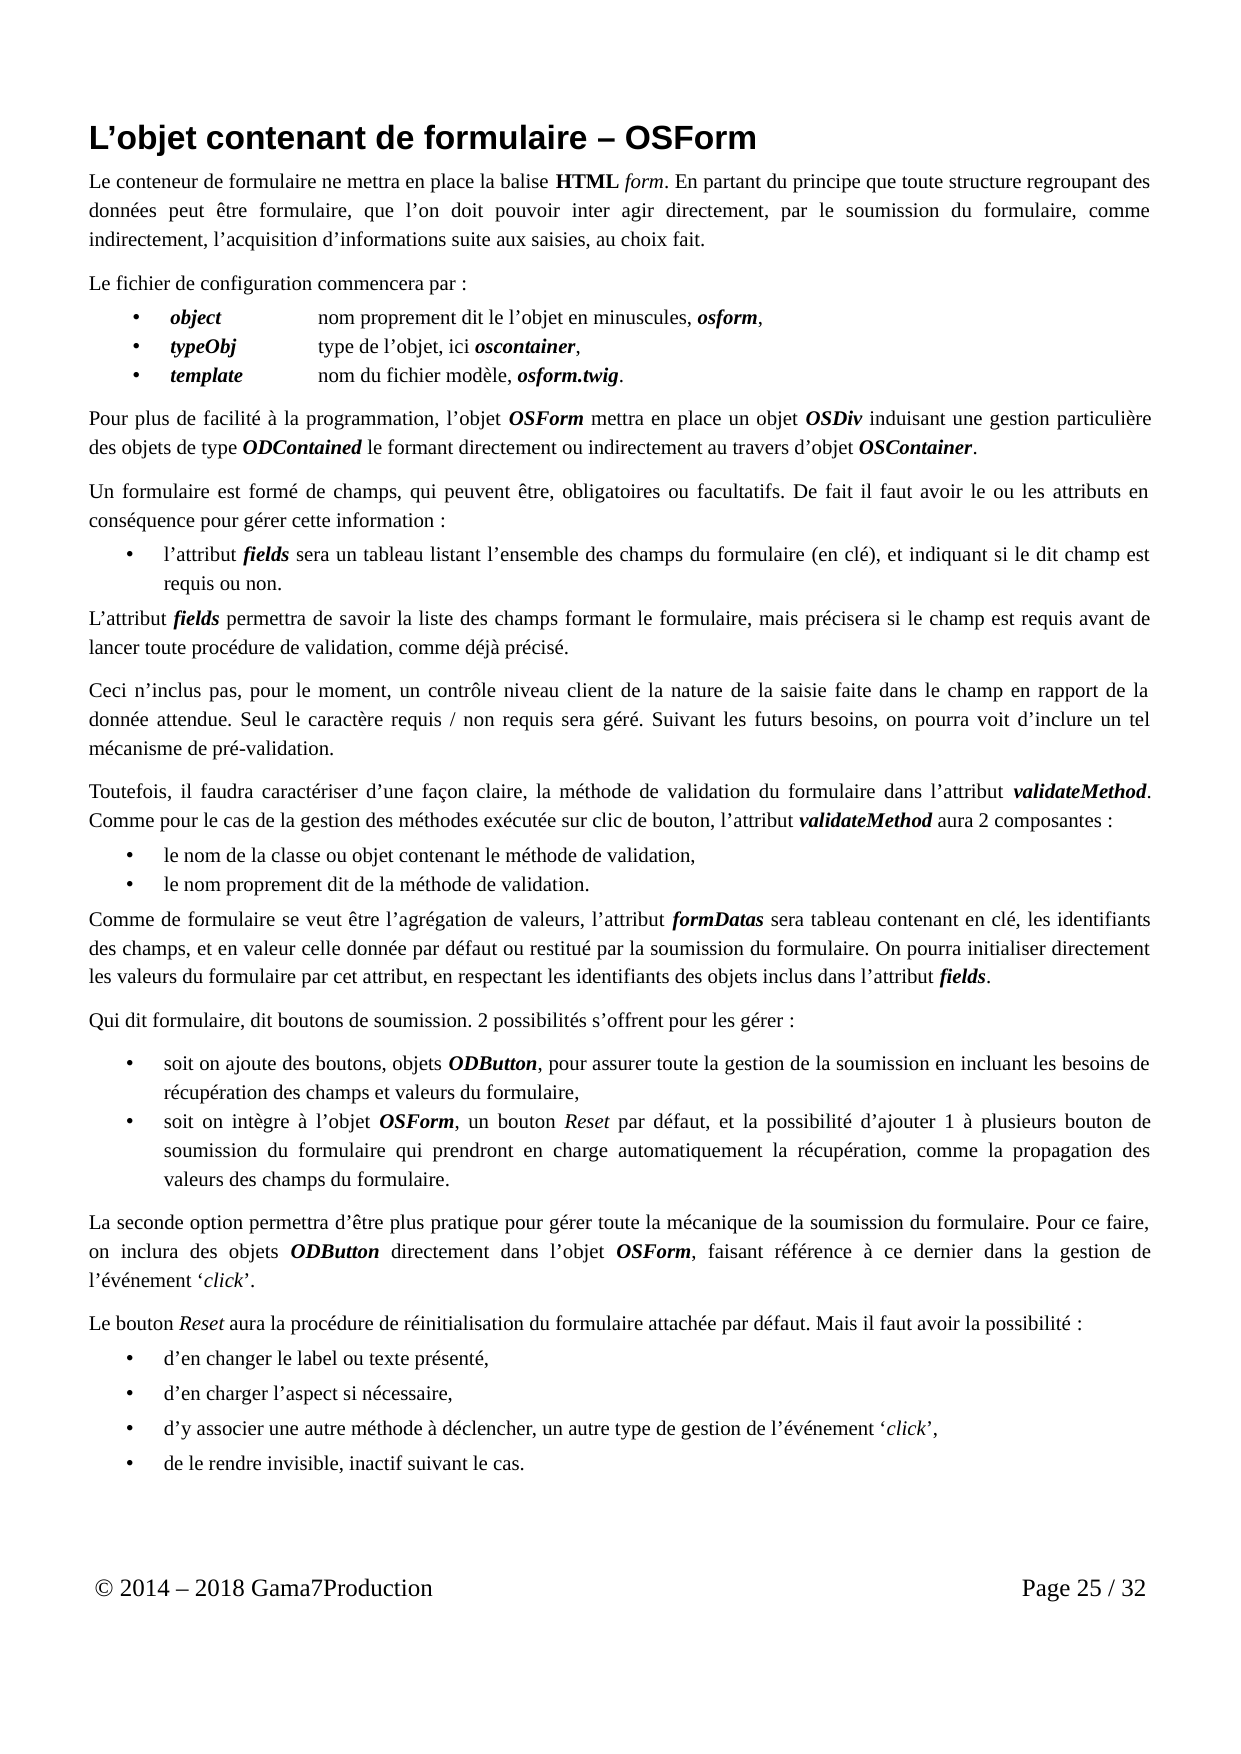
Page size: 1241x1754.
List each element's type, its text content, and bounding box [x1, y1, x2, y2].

list d’en changer le label ou texte présenté, [126, 1346, 1152, 1370]
list le nom proprement dit de la méthode de validation. [126, 872, 1152, 896]
text Comme de formulaire se veut être l’agrégation de valeurs, l’attribut formDatas sera tableau contenant en clé, les identifiants des champs, et en valeur celle donnée par défaut ou restitué par la soumission du formulaire. On pourra initialiser directement les valeurs du formulaire par cet attribut, en respectant les identifiants des objets inclus dans l’attribut fields. [88, 907, 1152, 988]
list soit on ajoute des boutons, objets ODButton, pour assurer toute la gestion de la soumission en incluant les besoins de récupération des champs et valeurs du formulaire, [126, 1051, 1152, 1104]
text Ceci n’inclus pas, pour le moment, un contrôle niveau client de la nature de la saisie faite dans le champ en rapport de la donnée attendue. Seul le caractère requis / non requis sera géré. Suivant les futurs besoins, on pourra voit d’inclure un tel mécanisme de pré-validation. [88, 678, 1152, 760]
text Qui dit formulaire, dit boutons de soumission. 2 possibilités s’offrent pour les gérer : [88, 1008, 1152, 1032]
list template nom du fichier modèle, osform.twig. [133, 363, 1152, 387]
text Le bouton Reset aura la procédure de réinitialisation du formulaire attachée par défaut. Mais il faut avoir la possibilité : [88, 1311, 1152, 1335]
list de le rendre invisible, inactif suivant le cas. [126, 1450, 1152, 1474]
text L’attribut fields permettra de savoir la liste des champs formant le formulaire, mais précisera si le champ est requis avant de lancer toute procédure de validation, comme déjà précisé. [88, 606, 1152, 659]
text Le conteneur de formulaire ne mettra en place la balise HTML form. En partant du principe que toute structure regroupant des données peut être formulaire, que l’on doit pouvoir inter agir directement, par le soumission du formulaire, comme indirectement, l’acquisition d’informations suite aux saisies, au choix fait. [88, 169, 1152, 251]
list d’y associer une autre méthode à déclencher, un autre type de gestion de l’événement ‘click’, [126, 1416, 1152, 1440]
text Toutefois, il faudra caractériser d’une façon claire, la méthode de validation du formulaire dans l’attribut validateMethod. Comme pour le cas de la gestion des méthodes exécutée sur clic de bouton, l’attribut validateMethod aura 2 composantes : [88, 779, 1152, 832]
text Un formulaire est formé de champs, qui peuvent être, obligatoires ou facultatifs. De fait il faut avoir le ou les attributs en conséquence pour gérer cette information : [88, 479, 1152, 532]
text Pour plus de facilité à la programmation, l’objet OSForm mettra en place un objet OSDiv induisant une gestion particulière des objets de type ODContained le formant directement ou indirectement au travers d’objet OSContainer. [88, 406, 1152, 459]
list le nom de la classe ou objet contenant le méthode de validation, [126, 843, 1152, 867]
list object nom proprement dit le l’objet en minuscules, osform, [133, 305, 1152, 329]
list soit on intègre à l’objet OSForm, un bouton Reset par défaut, et la possibilité d’ajouter 1 à plusieurs bouton de soumission du formulaire qui prendront en charge automatiquement la récupération, comme la propagation des valeurs des champs du formulaire. [126, 1109, 1152, 1191]
subtitle L’objet contenant de formulaire – OSForm [88, 118, 1152, 157]
list typeObj type de l’objet, ici oscontainer, [133, 334, 1152, 358]
text La seconde option permettra d’être plus pratique pour gérer toute la mécanique de la soumission du formulaire. Pour ce faire, on inclura des objets ODButton directement dans l’objet OSForm, faisant référence à ce dernier dans la gestion de l’événement ‘click’. [88, 1210, 1152, 1292]
list d’en charger l’aspect si nécessaire, [126, 1381, 1152, 1405]
text Le fichier de configuration commencera par : [88, 270, 1152, 294]
list l’attribut fields sera un tableau listant l’ensemble des champs du formulaire (en clé), et indiquant si le dit champ est requis ou non. [126, 542, 1152, 595]
